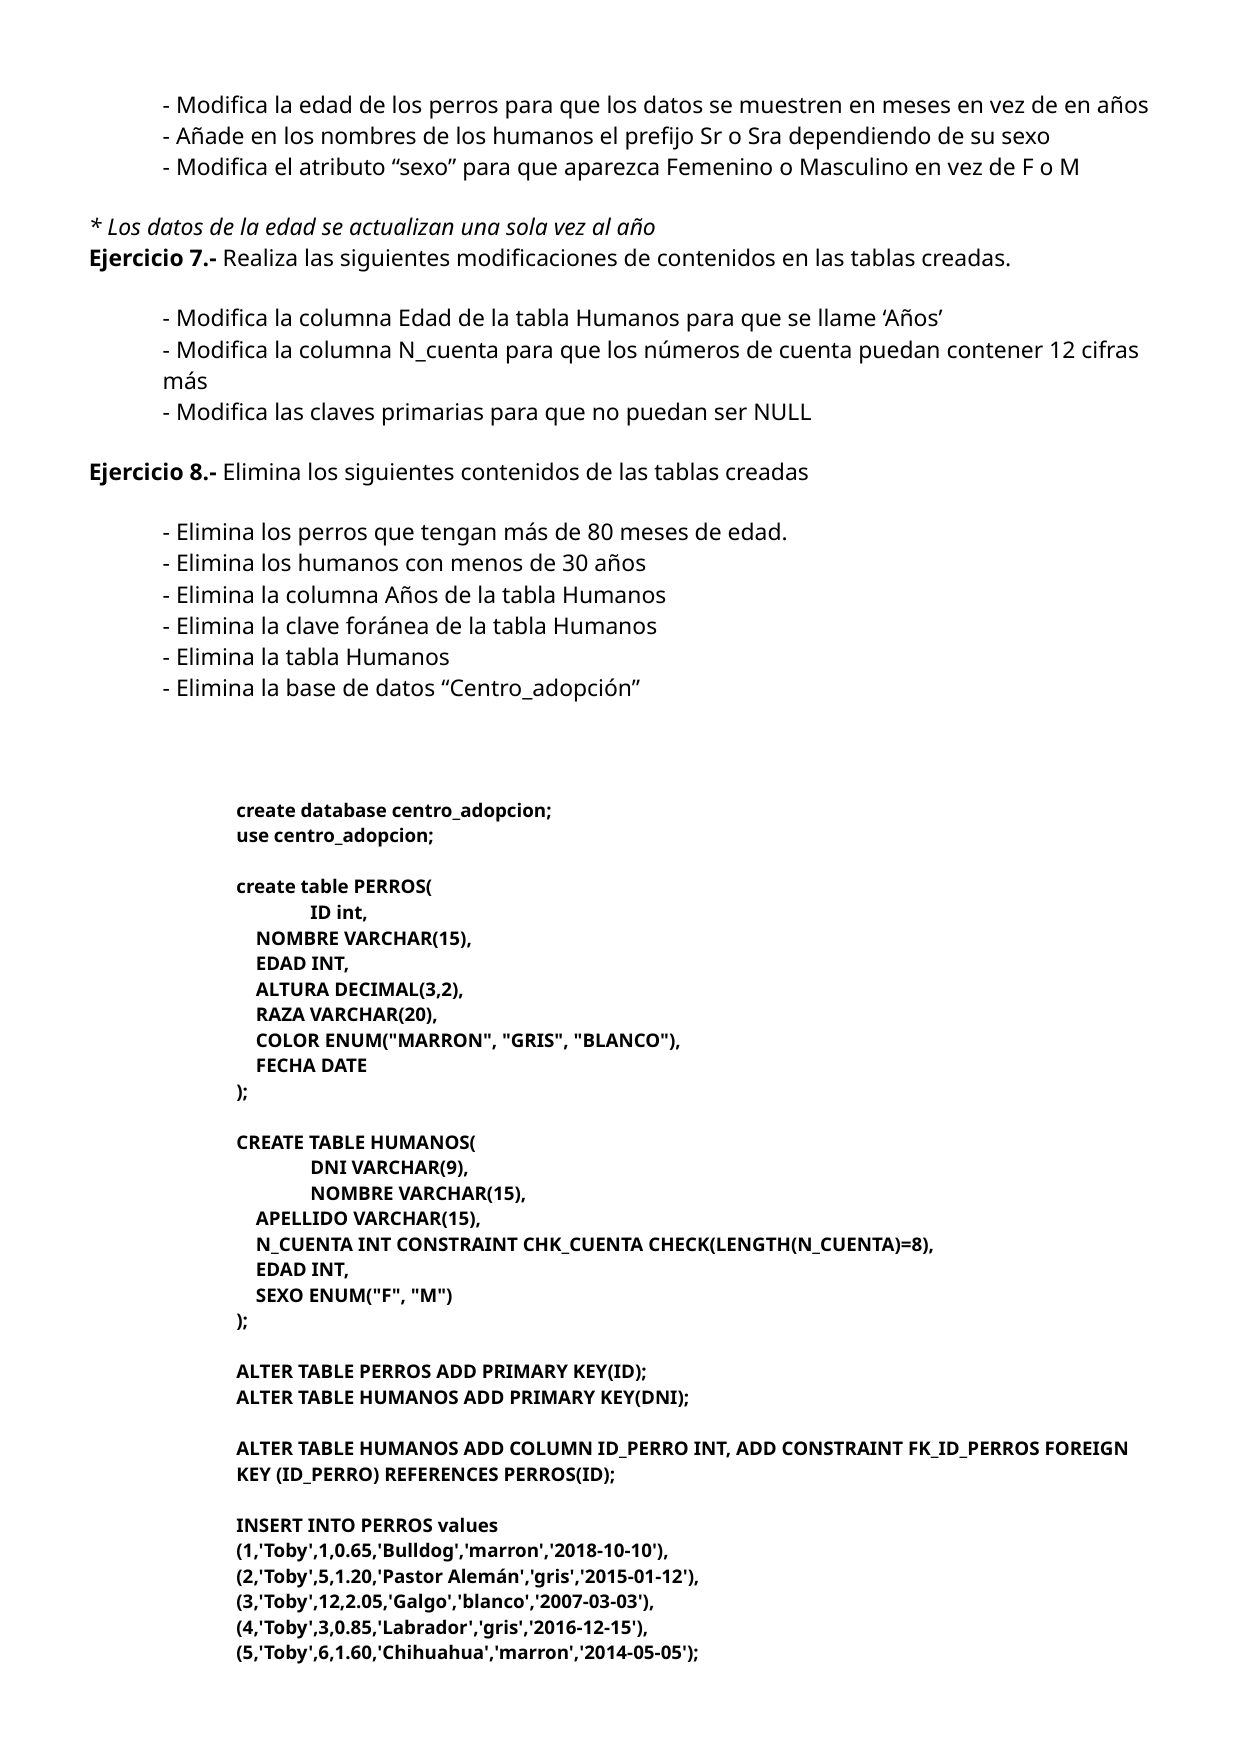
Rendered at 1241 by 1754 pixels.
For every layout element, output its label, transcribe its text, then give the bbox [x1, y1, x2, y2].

text create database centro_adopcion; use centro_adopcion; create table PERROS( ID int, NOMBRE VARCHAR(15), EDAD INT, ALTURA DECIMAL(3,2), RAZA VARCHAR(20), COLOR ENUM("MARRON", "GRIS", "BLANCO"), FECHA DATE ); CREATE TABLE HUMANOS( DNI VARCHAR(9), NOMBRE VARCHAR(15), APELLIDO VARCHAR(15), N_CUENTA INT CONSTRAINT CHK_CUENTA CHECK(LENGTH(N_CUENTA)=8), EDAD INT, SEXO ENUM("F", "M") ); ALTER TABLE PERROS ADD PRIMARY KEY(ID); ALTER TABLE HUMANOS ADD PRIMARY KEY(DNI); ALTER TABLE HUMANOS ADD COLUMN ID_PERRO INT, ADD CONSTRAINT FK_ID_PERROS FOREIGN KEY (ID_PERRO) REFERENCES PERROS(ID); INSERT INTO PERROS values (1,'Toby',1,0.65,'Bulldog','marron','2018-10-10'), (2,'Toby',5,1.20,'Pastor Alemán','gris','2015-01-12'), (3,'Toby',12,2.05,'Galgo','blanco','2007-03-03'), (4,'Toby',3,0.85,'Labrador','gris','2016-12-15'), (5,'Toby',6,1.60,'Chihuahua','marron','2014-05-05'); [236, 797, 1152, 1665]
text - Añade en los nombres de los humanos el prefijo Sr o Sra dependiendo de su sexo [88, 120, 1152, 151]
text - Elimina la tabla Humanos [162, 641, 1152, 672]
text - Modifica las claves primarias para que no puedan ser NULL [162, 396, 1152, 427]
text - Modifica el atributo “sexo” para que aparezca Femenino o Masculino en vez de F o M [88, 151, 1152, 182]
text - Elimina los humanos con menos de 30 años [162, 547, 1152, 578]
text - Modifica la edad de los perros para que los datos se muestren en meses en vez de en años [88, 88, 1152, 120]
text - Modifica la columna Edad de la tabla Humanos para que se llame ‘Años’ [162, 302, 1152, 333]
text - Elimina la clave foránea de la tabla Humanos [162, 610, 1152, 641]
text Ejercicio 7.- Realiza las siguientes modificaciones de contenidos en las tablas creadas. [88, 242, 1152, 273]
text * Los datos de la edad se actualizan una sola vez al año [88, 211, 1152, 242]
text - Elimina los perros que tengan más de 80 meses de edad. [162, 516, 1152, 547]
text - Elimina la columna Años de la tabla Humanos [162, 578, 1152, 610]
text - Elimina la base de datos “Centro_adopción” [162, 672, 1152, 703]
text Ejercicio 8.- Elimina los siguientes contenidos de las tablas creadas [88, 456, 1152, 487]
text - Modifica la columna N_cuenta para que los números de cuenta puedan contener 12 cifras más [162, 333, 1152, 396]
